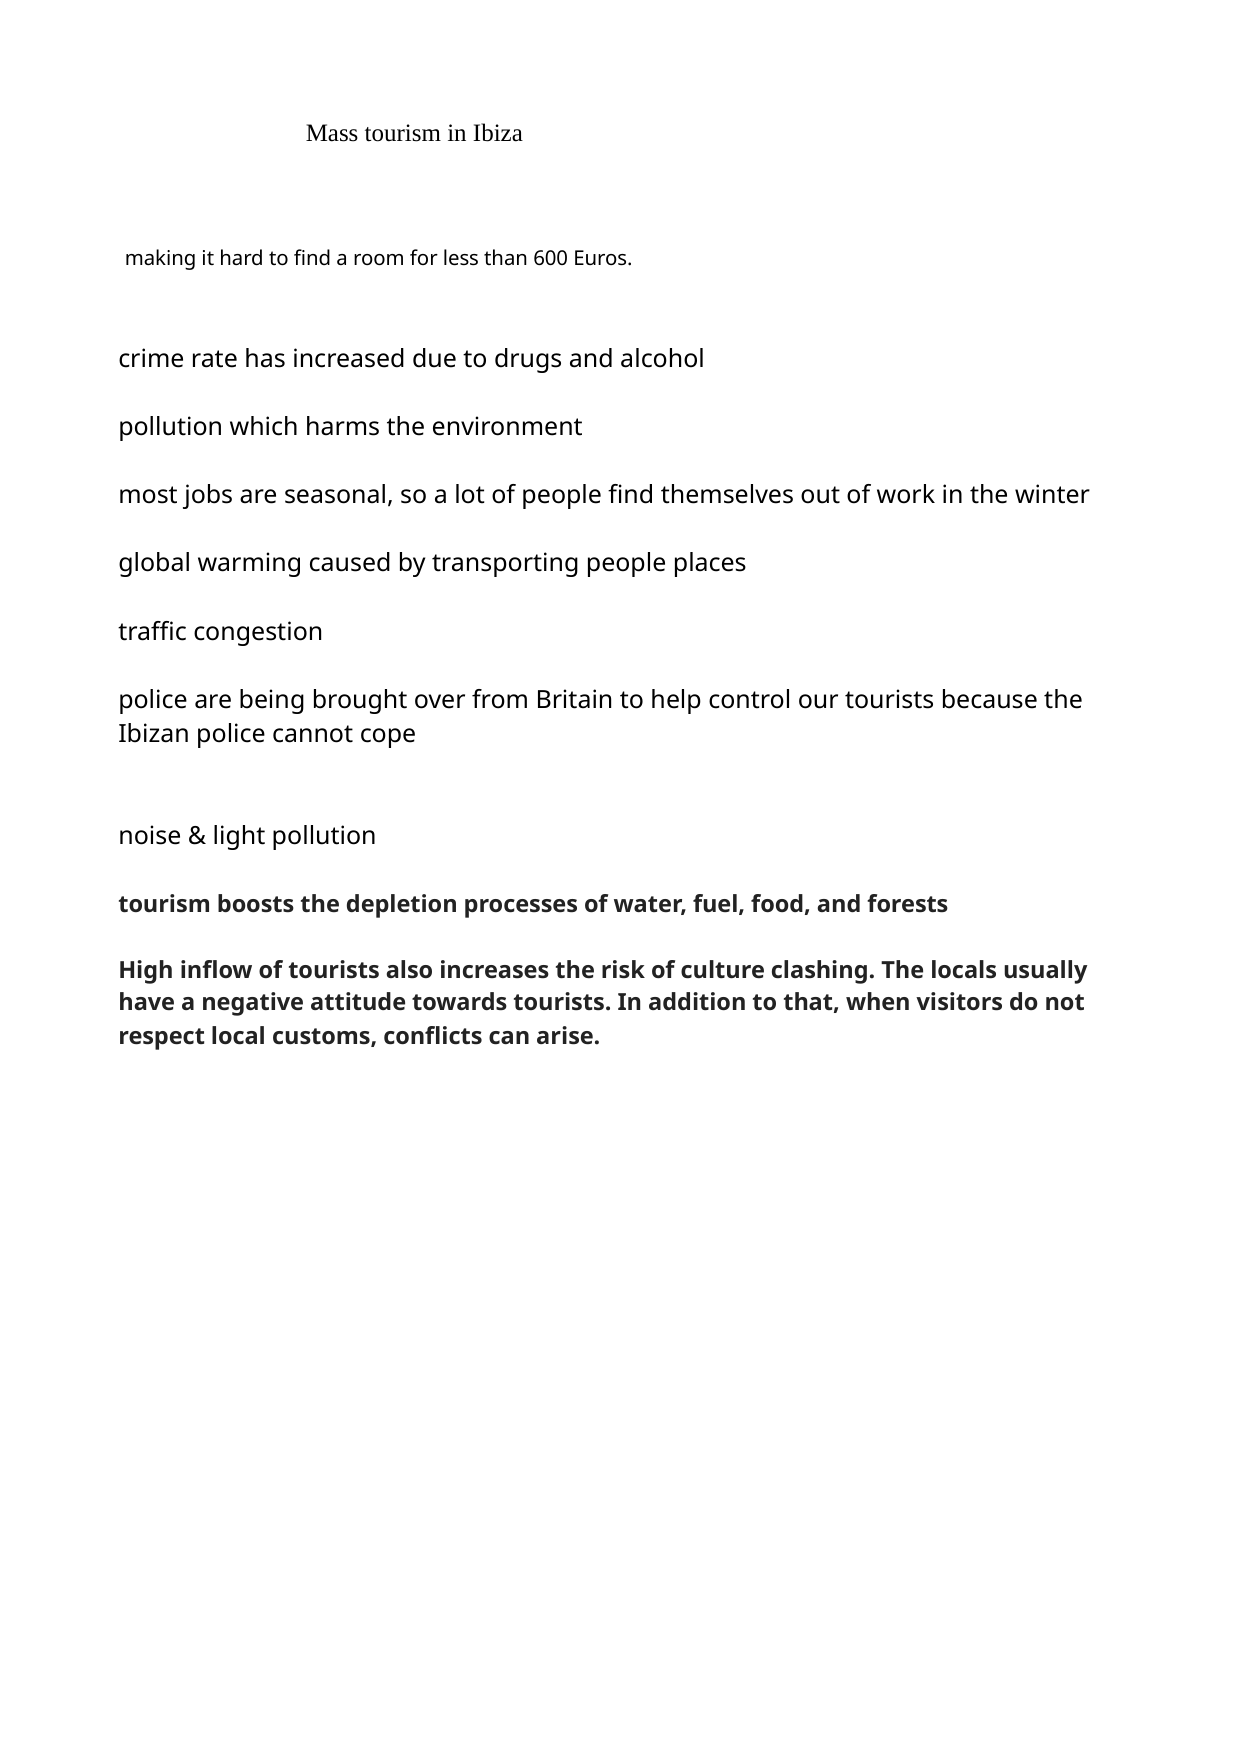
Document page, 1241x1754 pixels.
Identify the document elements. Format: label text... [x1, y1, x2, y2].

text most jobs are seasonal, so a lot of people find themselves out of work in the winter [118, 477, 1122, 511]
text traffic congestion [118, 613, 1122, 647]
text Mass tourism in Ibiza [118, 118, 1122, 147]
text police are being brought over from Britain to help control our tourists because the Ibizan police cannot cope [118, 681, 1122, 749]
text making it hard to find a room for less than 600 Euros. [118, 238, 1122, 272]
text tourism boosts the depletion processes of water, fuel, food, and forests [118, 886, 1122, 920]
text High inflow of tourists also increases the risk of culture clashing. The locals usually have a negative attitude towards tourists. In addition to that, when visitors do not respect local customs, conflicts can arise. [118, 954, 1122, 1052]
text noise & light pollution [118, 817, 1122, 852]
text global warming caused by transporting people places [118, 545, 1122, 579]
text pollution which harms the environment [118, 409, 1122, 443]
text crime rate has increased due to drugs and alcohol [118, 341, 1122, 375]
